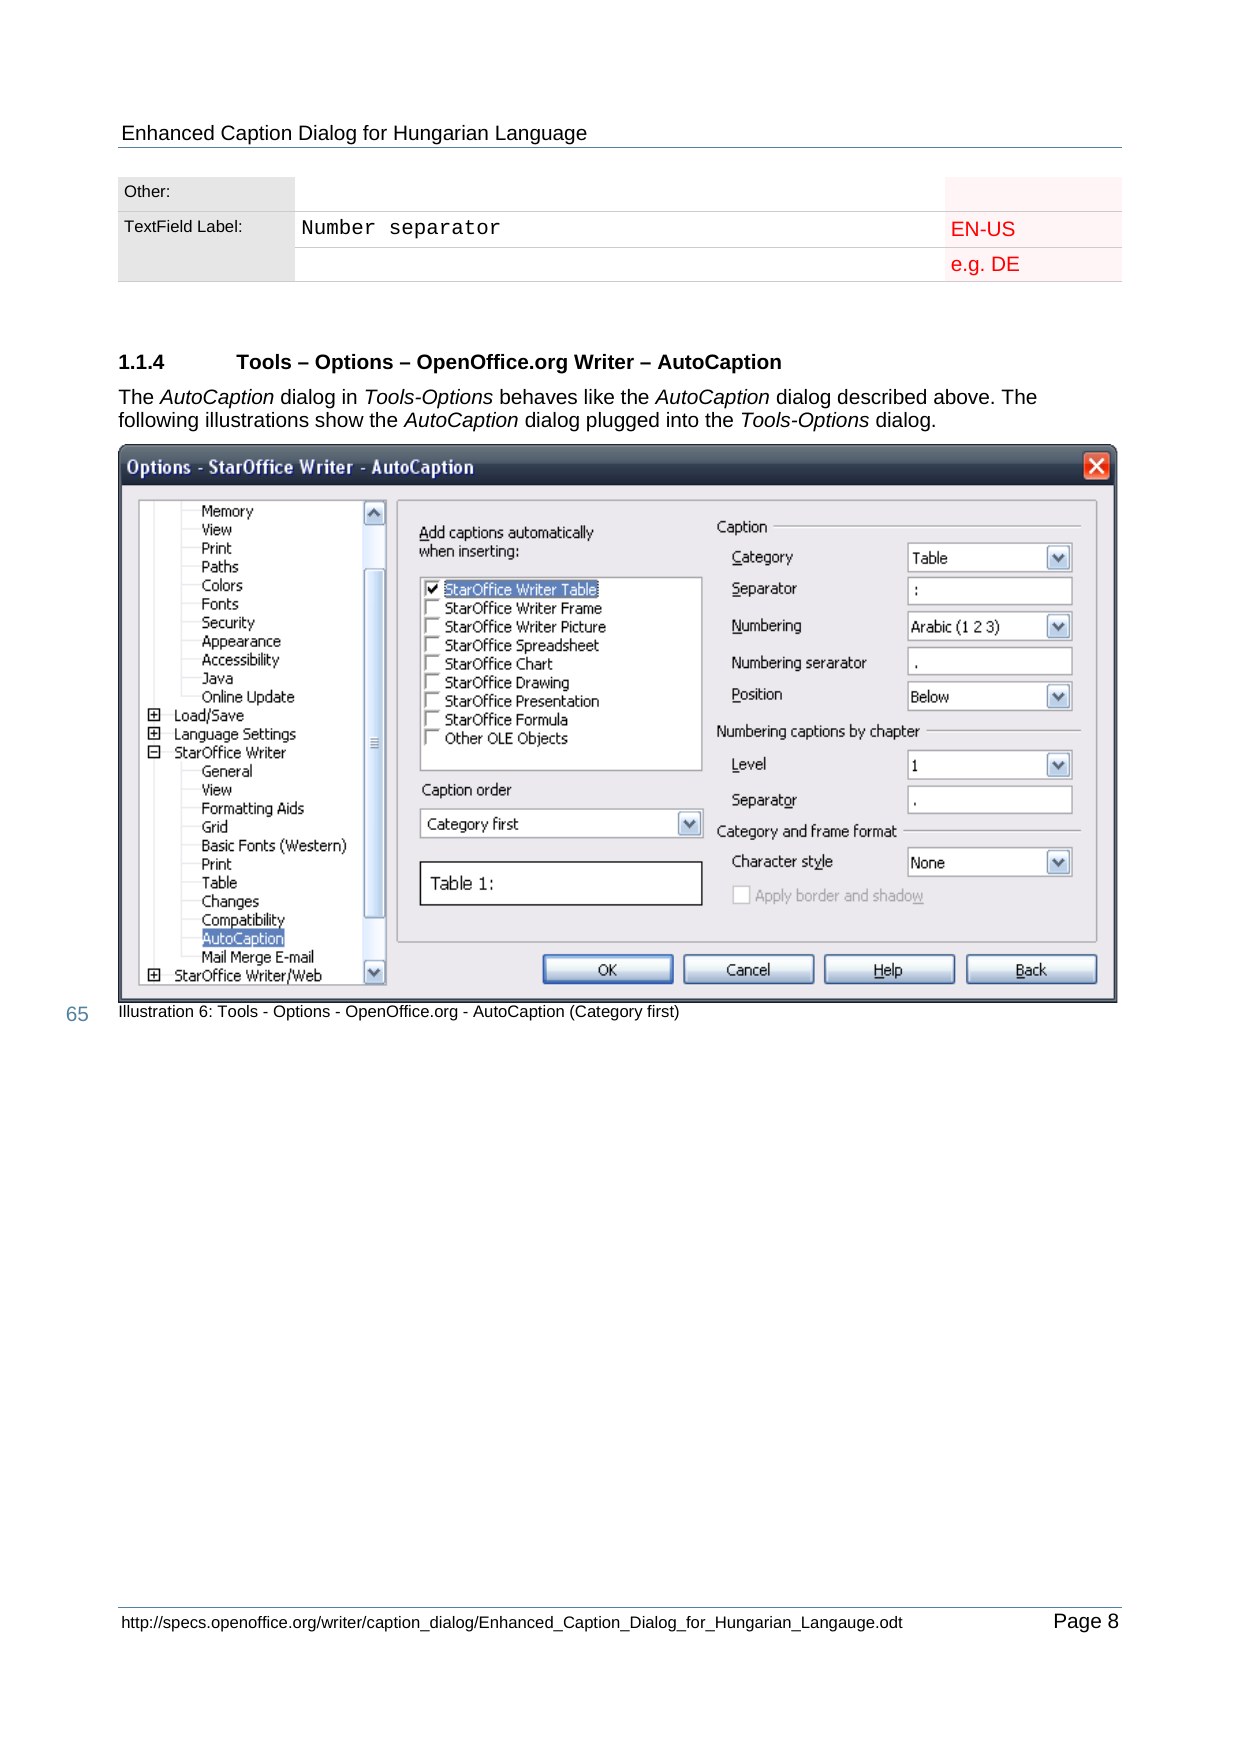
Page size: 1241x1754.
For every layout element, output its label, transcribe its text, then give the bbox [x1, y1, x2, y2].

table_header EN-US [945, 212, 1122, 247]
text The AutoCaption dialog in Tools-Options behaves like the AutoCaption dialog described above. The following illustrations show the AutoCaption dialog plugged into the Tools-Options dialog. [118, 386, 1122, 432]
table_cell e.g. DE [945, 248, 1122, 281]
table_cell TextField Label: [118, 212, 295, 281]
table_header Number separator [295, 212, 945, 247]
subtitle Tools – Options – OpenOffice.org Writer – AutoCaption [118, 351, 1122, 374]
table_cell [945, 177, 1122, 211]
table_cell <Label in your native language> [295, 248, 945, 281]
text Illustration 6: Tools - Options - OpenOffice.org - AutoCaption (Category first) [118, 1003, 1117, 1021]
table_cell Other: [118, 177, 295, 211]
table_cell <Specify Other Properties Here> [295, 177, 945, 211]
